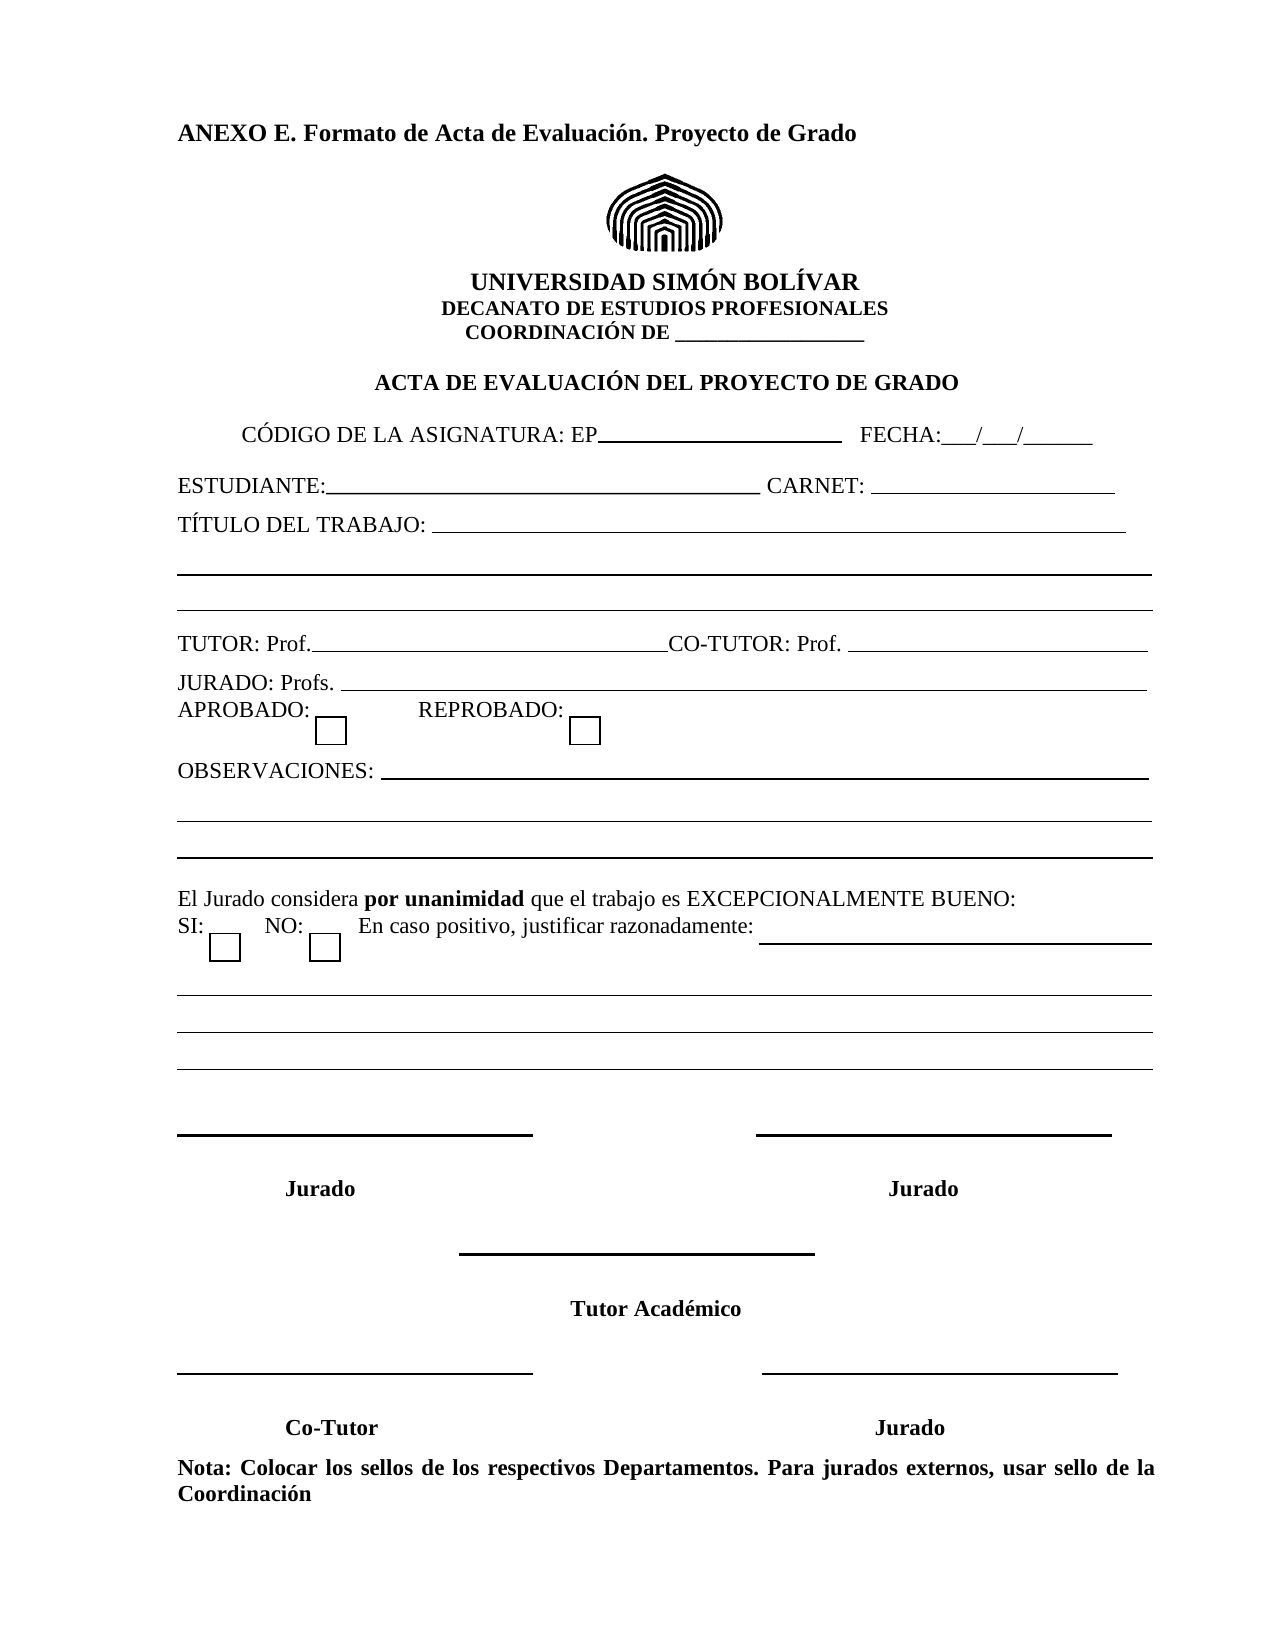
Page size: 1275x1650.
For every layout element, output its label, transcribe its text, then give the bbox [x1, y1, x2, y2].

text JURADO: Profs. [177, 669, 1157, 695]
text APROBADO: REPROBADO: [177, 695, 1157, 745]
text UNIVERSIDAD SIMÓN BOLÍVAR [177, 267, 1152, 296]
text COORDINACIÓN DE __________________ [177, 320, 1152, 344]
text Co-Tutor Jurado [177, 1414, 1157, 1441]
text ANEXO E. Formato de Acta de Evaluación. Proyecto de Grado [177, 118, 1157, 147]
text Tutor Académico [177, 1294, 1157, 1321]
text Nota: Colocar los sellos de los respectivos Departamentos. Para jurados externos, usar sello de la Coordinación [177, 1454, 1157, 1507]
text ACTA DE EVALUACIÓN DEL PROYECTO DE GRADO [177, 369, 1157, 395]
text DECANATO DE ESTUDIOS PROFESIONALES [177, 296, 1152, 320]
text El Jurado considera por unanimidad que el trabajo es EXCEPCIONALMENTE BUENO: [177, 885, 1157, 912]
text SI: NO: En caso positivo, justificar razonadamente: [177, 912, 1157, 961]
text OBSERVACIONES: [177, 757, 1157, 784]
text ESTUDIANTE: CARNET: [177, 472, 1157, 498]
text TUTOR: Prof.CO-TUTOR: Prof. [177, 630, 1157, 656]
text TÍTULO DEL TRABAJO: [177, 511, 1157, 538]
text Jurado Jurado [177, 1175, 1157, 1202]
text CÓDIGO DE LA ASIGNATURA: EP FECHA:___/___/______ [177, 420, 1157, 447]
